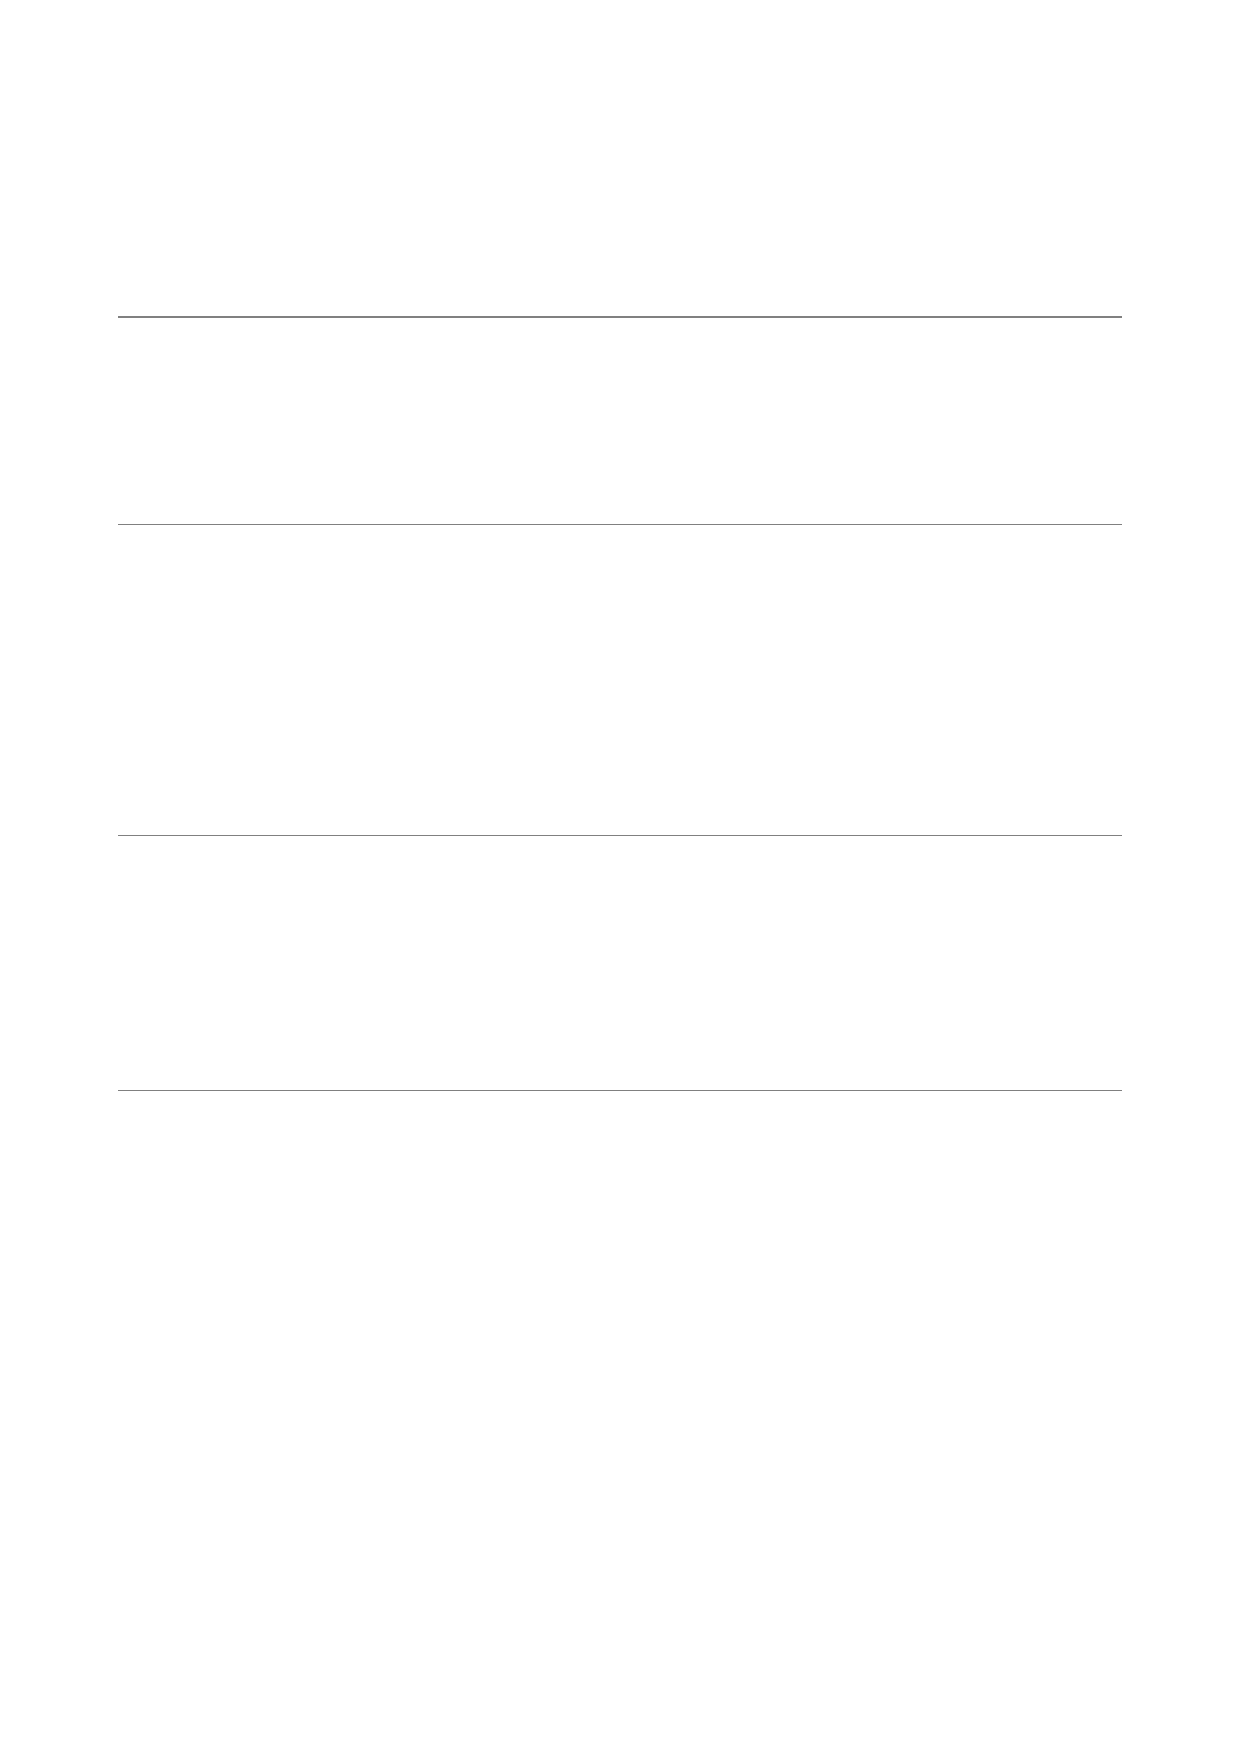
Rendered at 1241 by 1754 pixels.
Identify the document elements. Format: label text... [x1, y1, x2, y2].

text JS делает под капотом ТОЛЬКО это: [118, 1344, 1122, 1373]
text Если объект нужен один раз — можно не сохранять Если нужен дальше — сохраняй в переменную [177, 423, 1063, 480]
list constructor() без параметров [162, 1587, 1122, 1618]
text Потому что пример показывал только то, что constructor работает а не как правильно хранить логгер в проекте. [118, 630, 1122, 692]
subtitle Что именно JS добавляет автоматически [118, 1141, 1122, 1184]
text Но если будешь пить ещё — оставляешь. [118, 254, 1122, 283]
subtitle Короткий ответ (суть) [118, 886, 1122, 929]
text this.level = 'info' [118, 1439, 1122, 1463]
text Если ты написал: [118, 1196, 1122, 1225]
text class Logger { [118, 1244, 1122, 1268]
text level = 'info' [118, 1268, 1122, 1291]
text Он не умеет догадываться, что ты хотел передать. [118, 1028, 1122, 1057]
text class Logger { [118, 1392, 1122, 1416]
text JS создаёт constructor автоматически, но он ПУСТОЙ — без параметров и логики. [177, 941, 1063, 999]
subtitle Аналогия из жизни 🧠 [118, 118, 1122, 161]
subtitle Почему я так написал в примере [118, 575, 1122, 618]
text так если конструтор записывается автоматом почему не записывается ? [118, 711, 1122, 740]
text Ты открыл бутылку воды, сделал один глоток и выбросил. Зачем хранить бутылку, если больше не нужна? [118, 174, 1122, 236]
text constructor() { [118, 1416, 1122, 1439]
text ⚠️ Обрати внимание: [118, 1540, 1122, 1568]
text } [118, 1291, 1122, 1315]
text } [118, 1463, 1122, 1487]
subtitle Главное правило (запомни) [118, 367, 1122, 410]
text } [118, 1487, 1122, 1510]
text Отличный вопрос. Ты упёрся ровно в тот момент, где у большинства “что-то не сходится”. Сейчас разрулим это одним чётким объяснением. [118, 740, 1122, 802]
